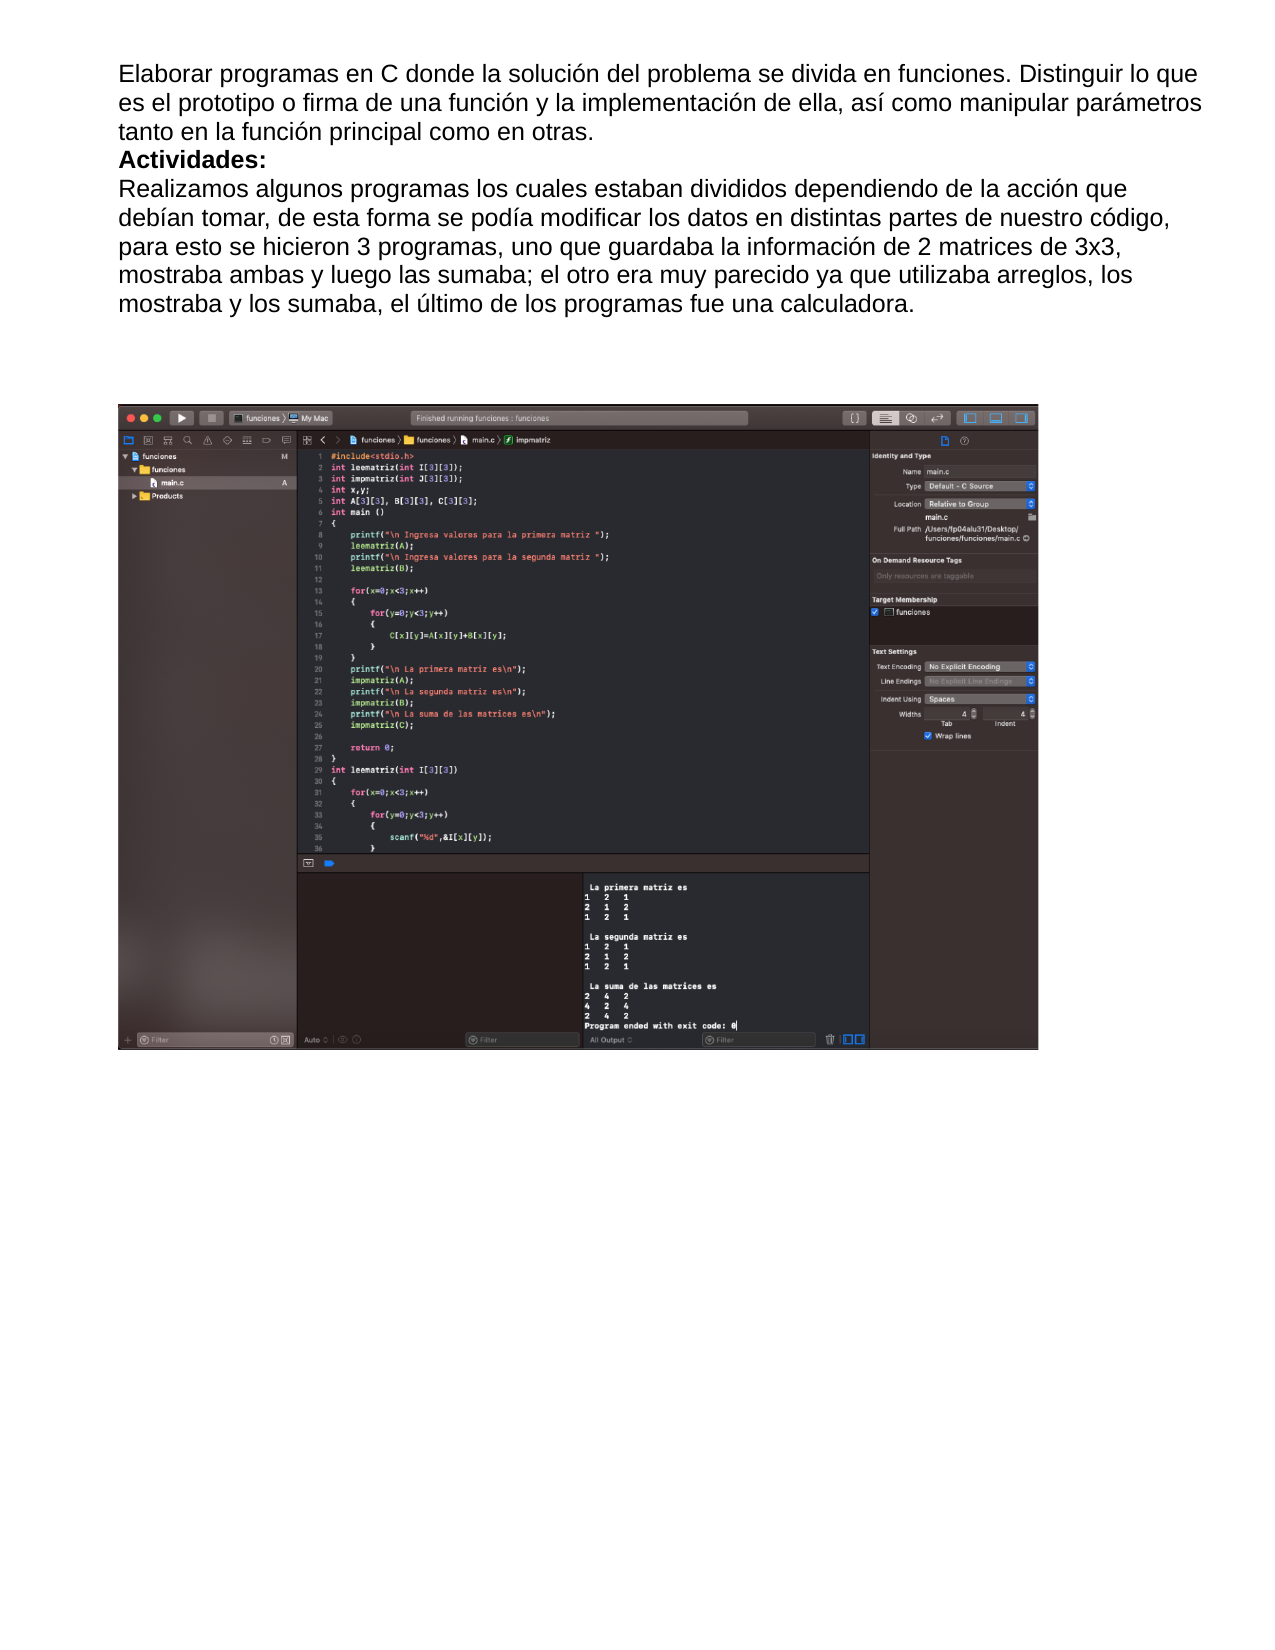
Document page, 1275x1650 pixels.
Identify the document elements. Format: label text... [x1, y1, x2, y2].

text Actividades: [118, 145, 1205, 174]
text Realizamos algunos programas los cuales estaban divididos dependiendo de la acción que debían tomar, de esta forma se podía modificar los datos en distintas partes de nuestro código, para esto se hicieron 3 programas, uno que guardaba la información de 2 matrices de 3x3, mostraba ambas y luego las sumaba; el otro era muy parecido ya que utilizaba arreglos, los mostraba y los sumaba, el último de los programas fue una calculadora. [118, 174, 1205, 318]
text Elaborar programas en C donde la solución del problema se divida en funciones. Distinguir lo que es el prototipo o firma de una función y la implementación de ella, así como manipular parámetros tanto en la función principal como en otras. [118, 59, 1205, 145]
